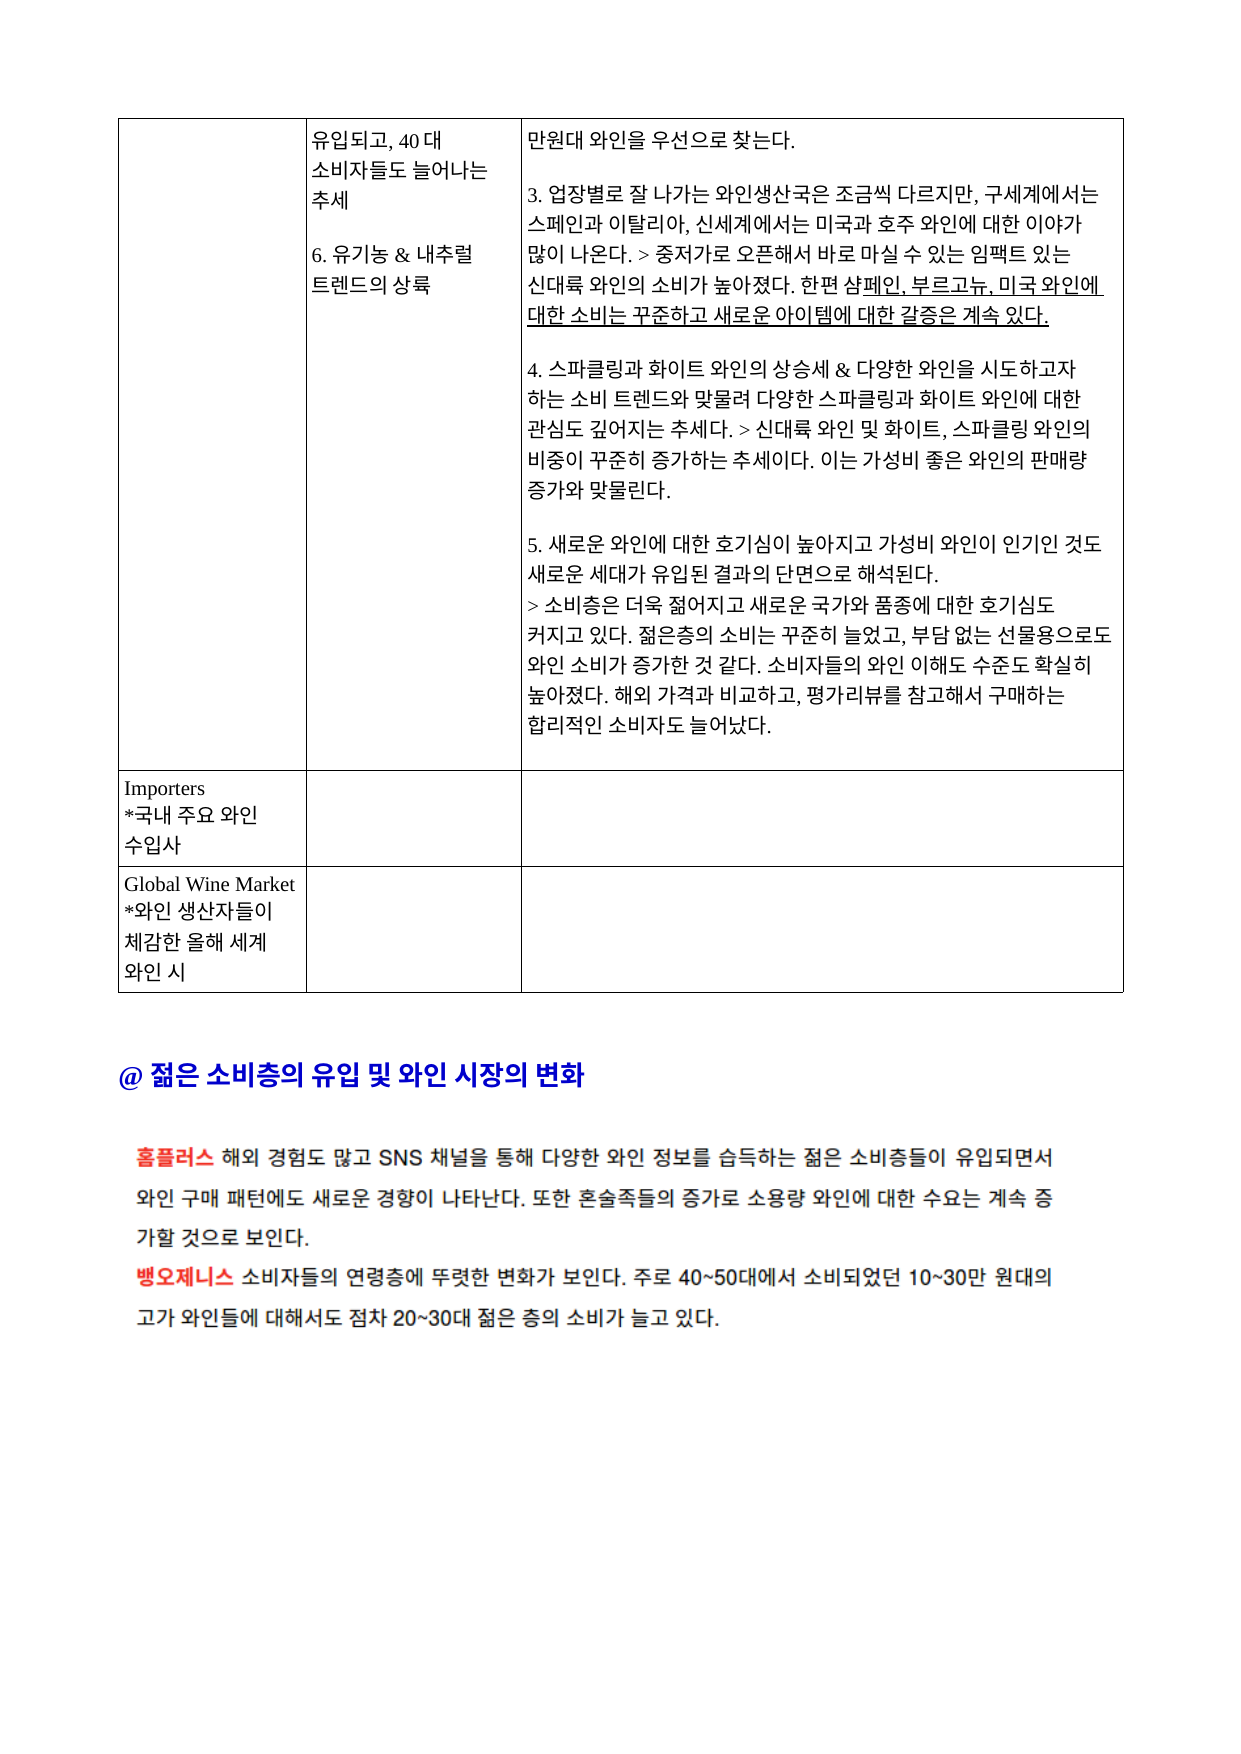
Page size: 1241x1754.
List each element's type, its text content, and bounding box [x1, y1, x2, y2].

table_cell 유입되고, 40대 소비자들도 늘어나는 추세 6. 유기농 & 내추럴 트렌드의 상륙 [307, 119, 521, 770]
text @ 젊은 소비층의 유입 및 와인 시장의 변화 [118, 1054, 1122, 1094]
table_cell Importers *국내 주요 와인 수입사 [119, 771, 306, 866]
table_cell 만원대 와인을 우선으로 찾는다. 3. 업장별로 잘 나가는 와인생산국은 조금씩 다르지만, 구세계에서는 스페인과 이탈리아, 신세계에서는 미국과 호주 와인에 대한 이야가 많이 나온다. > 중저가로 오픈해서 바로 마실 수 있는 임팩트 있는 신대륙 와인의 소비가 높아졌다. 한편 샴페인, 부르고뉴, 미국 와인에 대한 소비는 꾸준하고 새로운 아이템에 대한 갈증은 계속 있다. 4. 스파클링과 화이트 와인의 상승세 & 다양한 와인을 시도하고자 하는 소비 트렌드와 맞물려 다양한 스파클링과 화이트 와인에 대한 관심도 깊어지는 추세다. > 신대륙 와인 및 화이트, 스파클링 와인의 비중이 꾸준히 증가하는 추세이다. 이는 가성비 좋은 와인의 판매량 증가와 맞물린다. 5. 새로운 와인에 대한 호기심이 높아지고 가성비 와인이 인기인 것도 새로운 세대가 유입된 결과의 단면으로 해석된다. > 소비층은 더욱 젊어지고 새로운 국가와 품종에 대한 호기심도 커지고 있다. 젊은층의 소비는 꾸준히 늘었고, 부담 없는 선물용으로도 와인 소비가 증가한 것 같다. 소비자들의 와인 이해도 수준도 확실히 높아졌다. 해외 가격과 비교하고, 평가리뷰를 참고해서 구매하는 합리적인 소비자도 늘어났다. [522, 119, 1123, 770]
table_cell [119, 119, 306, 770]
table_cell [307, 771, 521, 866]
table_cell Global Wine Market *와인 생산자들이 체감한 올해 세계 와인 시 [119, 867, 306, 992]
picture [118, 1142, 1123, 1347]
table_cell [522, 867, 1123, 992]
table_cell [307, 867, 521, 992]
table_cell [522, 771, 1123, 866]
